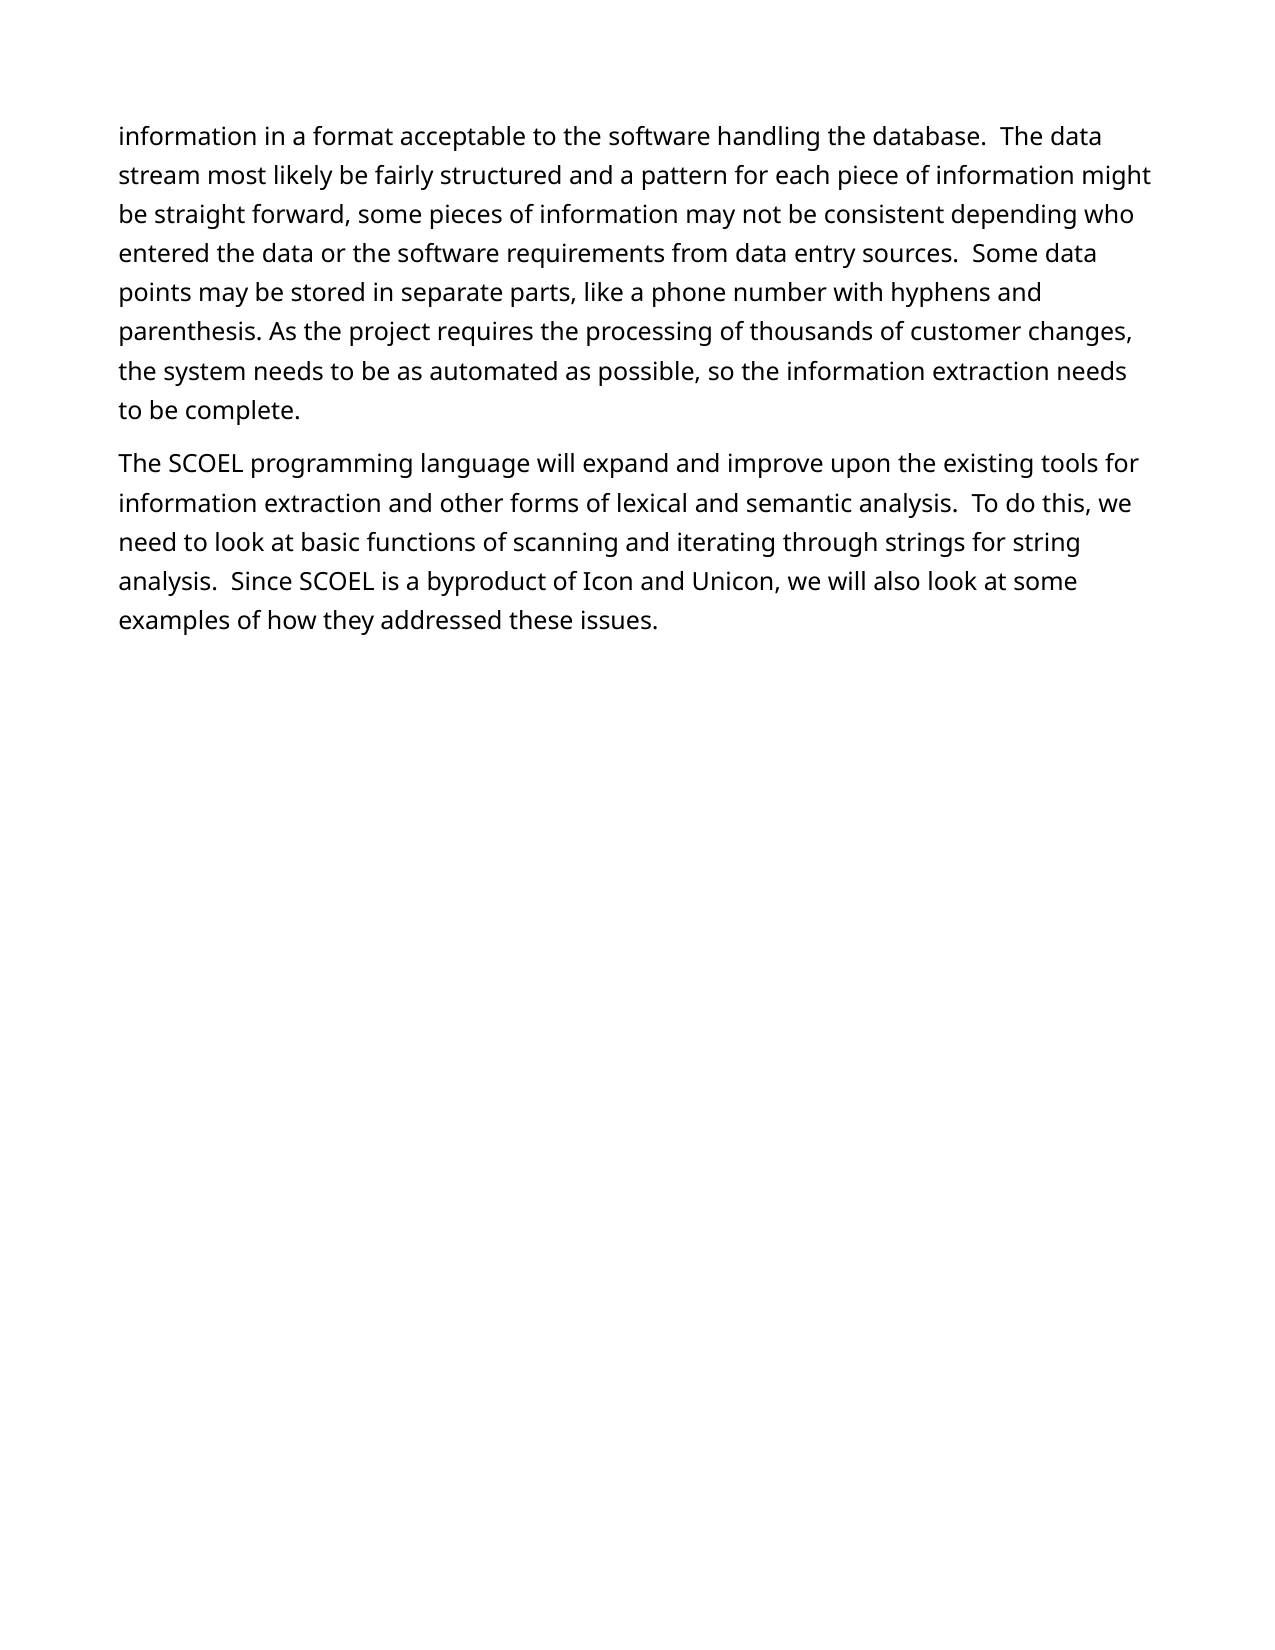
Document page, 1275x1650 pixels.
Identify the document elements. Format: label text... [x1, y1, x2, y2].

text information in a format acceptable to the software handling the database. The data stream most likely be fairly structured and a pattern for each piece of information might be straight forward, some pieces of information may not be consistent depending who entered the data or the software requirements from data entry sources. Some data points may be stored in separate parts, like a phone number with hyphens and parenthesis. As the project requires the processing of thousands of customer changes, the system needs to be as automated as possible, so the information extraction needs to be complete. [118, 118, 1157, 426]
text The SCOEL programming language will expand and improve upon the existing tools for information extraction and other forms of lexical and semantic analysis. To do this, we need to look at basic functions of scanning and iterating through strings for string analysis. Since SCOEL is a byproduct of Icon and Unicon, we will also look at some examples of how they addressed these issues. [118, 446, 1157, 637]
